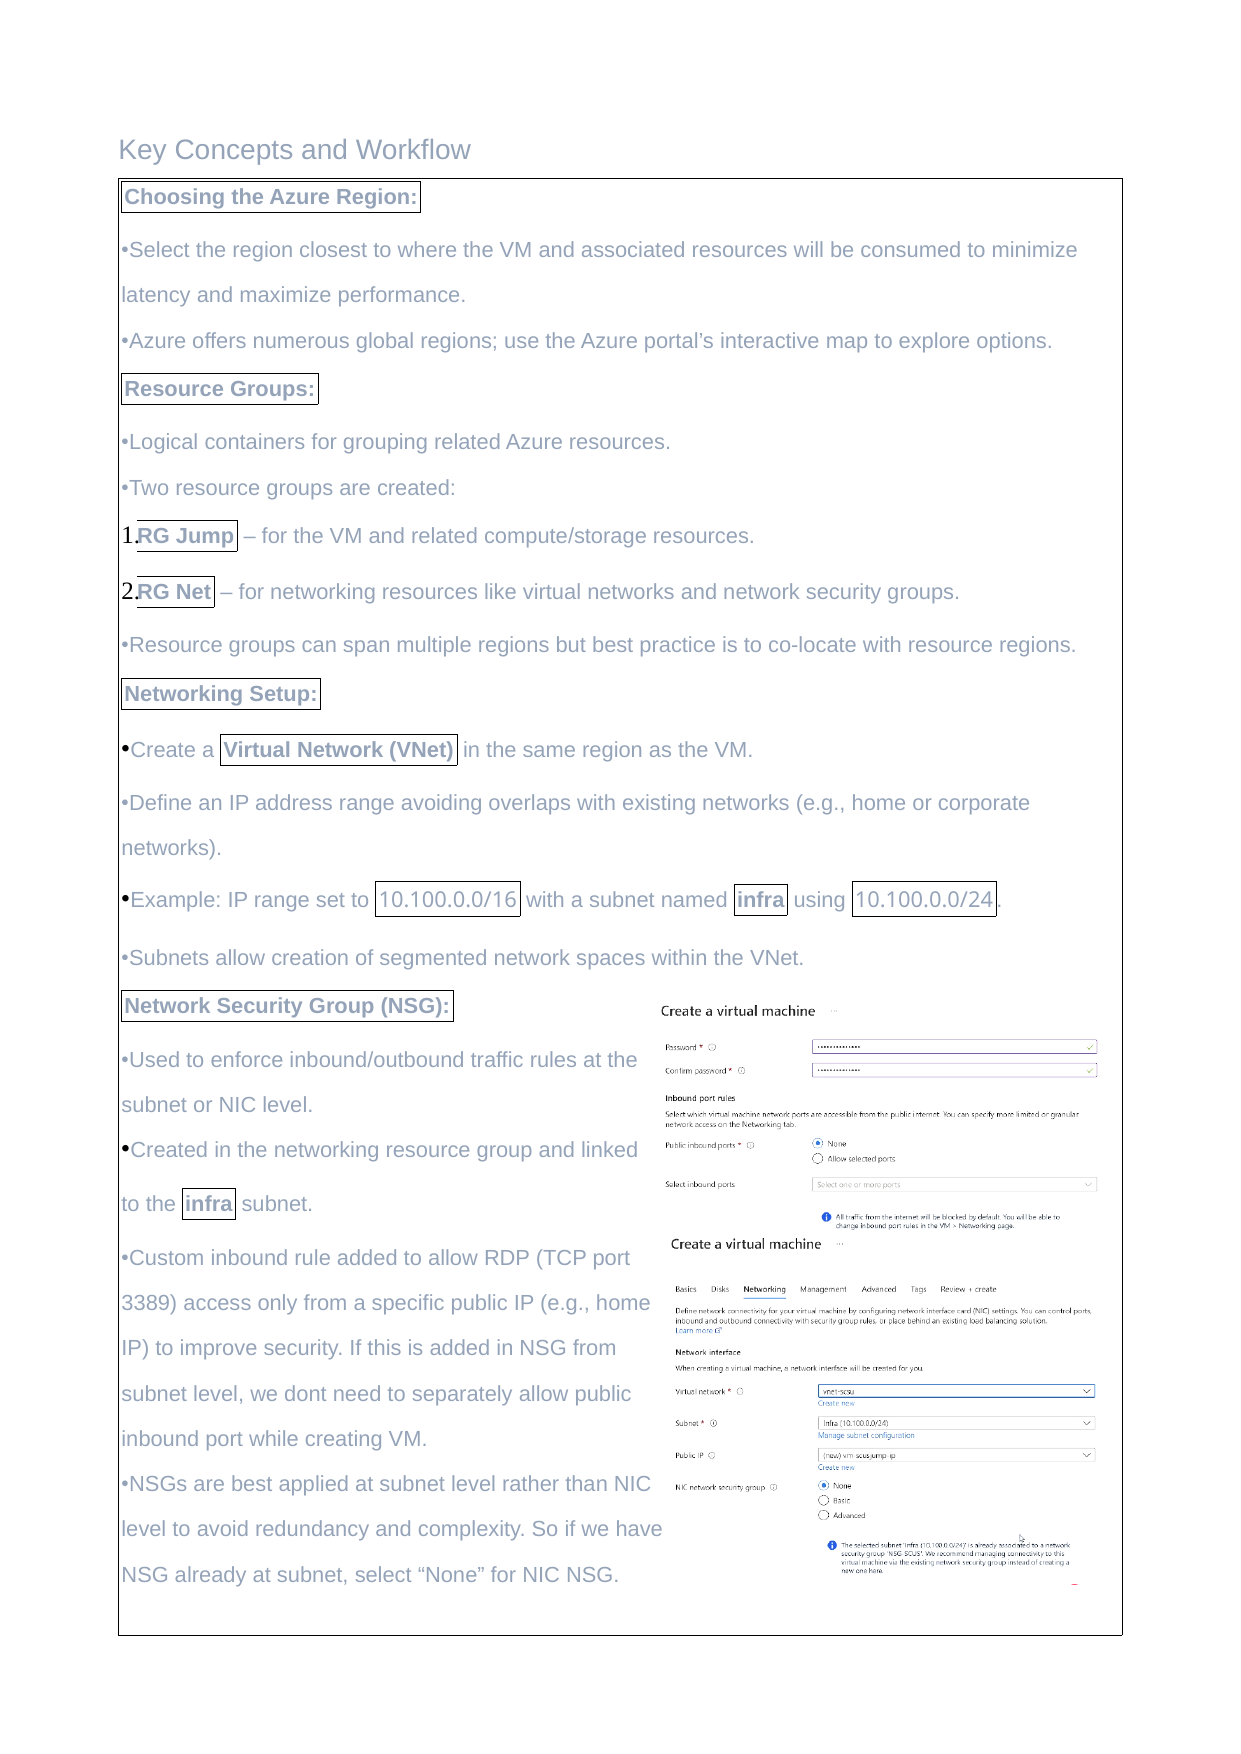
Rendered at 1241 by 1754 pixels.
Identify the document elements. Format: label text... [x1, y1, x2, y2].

list Two resource groups are created: [119, 471, 1122, 499]
list Resource Groups: [119, 370, 1122, 404]
list Logical containers for grouping related Azure resources. [119, 426, 1122, 454]
list Networking Setup: [119, 674, 1122, 709]
list Created in the networking resource group and linked to the infra subnet. [119, 1134, 652, 1219]
list Create a Virtual Network (VNet) in the same region as the VM. [119, 731, 1122, 765]
list Define an IP address range avoiding overlaps with existing networks (e.g., home or corporate networks). [119, 787, 1122, 861]
list NSGs are best applied at subnet level rather than NIC level to avoid redundancy and complexity. So if we have NSG already at subnet, select “None” for NIC NSG. [119, 1468, 1122, 1587]
list Example: IP range set to 10.100.0.0/16 with a subnet named infra using 10.100.0.0/24. [119, 878, 1122, 916]
picture [652, 1004, 1116, 1232]
list Custom inbound rule added to allow RDP (TCP port 3389) access only from a specific public IP (e.g., home IP) to improve security. If this is added in NSG from subnet level, we dont need to separately allow public inbound port while creating VM. [119, 1241, 666, 1451]
list Select the region closest to where the VM and associated resources will be consumed to minimize latency and maximize performance. [119, 234, 1122, 307]
list Used to enforce inbound/outbound traffic rules at the subnet or NIC level. [119, 1044, 652, 1117]
list Choosing the Azure Region: [119, 179, 1122, 212]
picture [666, 1238, 1111, 1585]
subtitle Key Concepts and Workflow [118, 133, 1122, 165]
list Subnets allow creation of segmented network spaces within the VNet. [119, 942, 1122, 970]
list RG Net – for networking resources like virtual networks and network security groups. [119, 573, 1122, 607]
list Resource groups can span multiple regions but best practice is to co-locate with resource regions. [119, 629, 1122, 657]
list RG Jump – for the VM and related compute/storage resources. [119, 517, 1122, 551]
list Network Security Group (NSG): [119, 987, 1122, 1022]
list Azure offers numerous global regions; use the Azure portal’s interactive map to explore options. [119, 324, 1122, 353]
